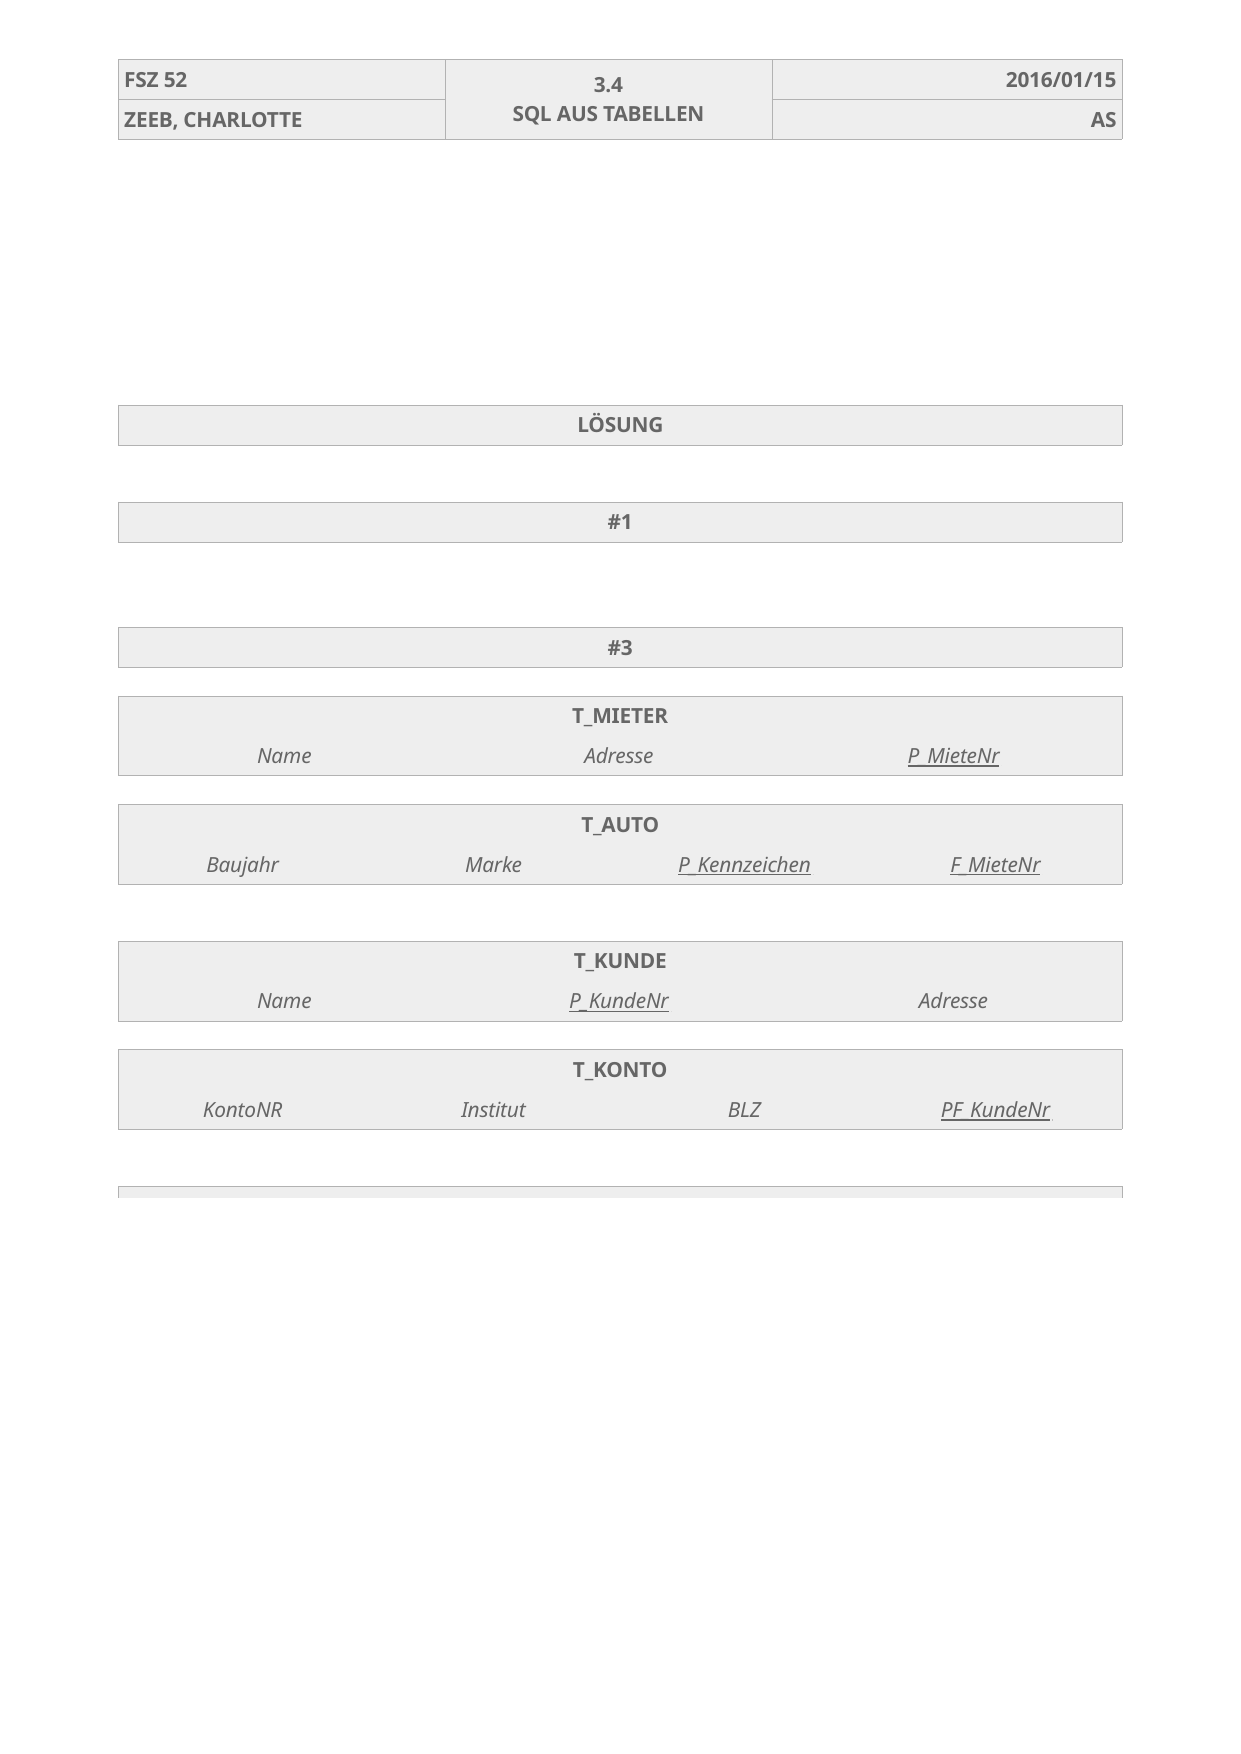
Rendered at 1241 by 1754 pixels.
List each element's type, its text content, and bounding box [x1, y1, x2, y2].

table_cell PF_KundeNr [871, 1089, 1122, 1129]
table_cell Adresse [453, 736, 787, 775]
table_cell P_Kennzeichen [620, 844, 871, 884]
table_header #3 [119, 628, 1122, 667]
table_header LÖSUNG [119, 406, 1122, 444]
table_cell P_MieteNr [787, 736, 1122, 775]
table_cell BLZ [620, 1089, 871, 1129]
table_cell P_KundeNr [453, 981, 787, 1021]
table_cell Marke [369, 844, 620, 884]
table_header #1 [119, 503, 1122, 542]
table_cell Institut [369, 1089, 620, 1129]
table_cell KontoNR [119, 1089, 369, 1129]
table_header T_AUTO [119, 805, 1122, 844]
table_cell F_MieteNr [871, 844, 1122, 884]
table_header T_MIETER [119, 697, 1122, 736]
table_cell Name [119, 736, 453, 775]
table_cell Name [119, 981, 453, 1021]
table_header T_KUNDE [119, 942, 1122, 981]
table_cell Adresse [787, 981, 1122, 1021]
table_cell Baujahr [119, 844, 369, 884]
table_header [119, 1187, 1122, 1198]
table_header T_KONTO [119, 1050, 1122, 1089]
